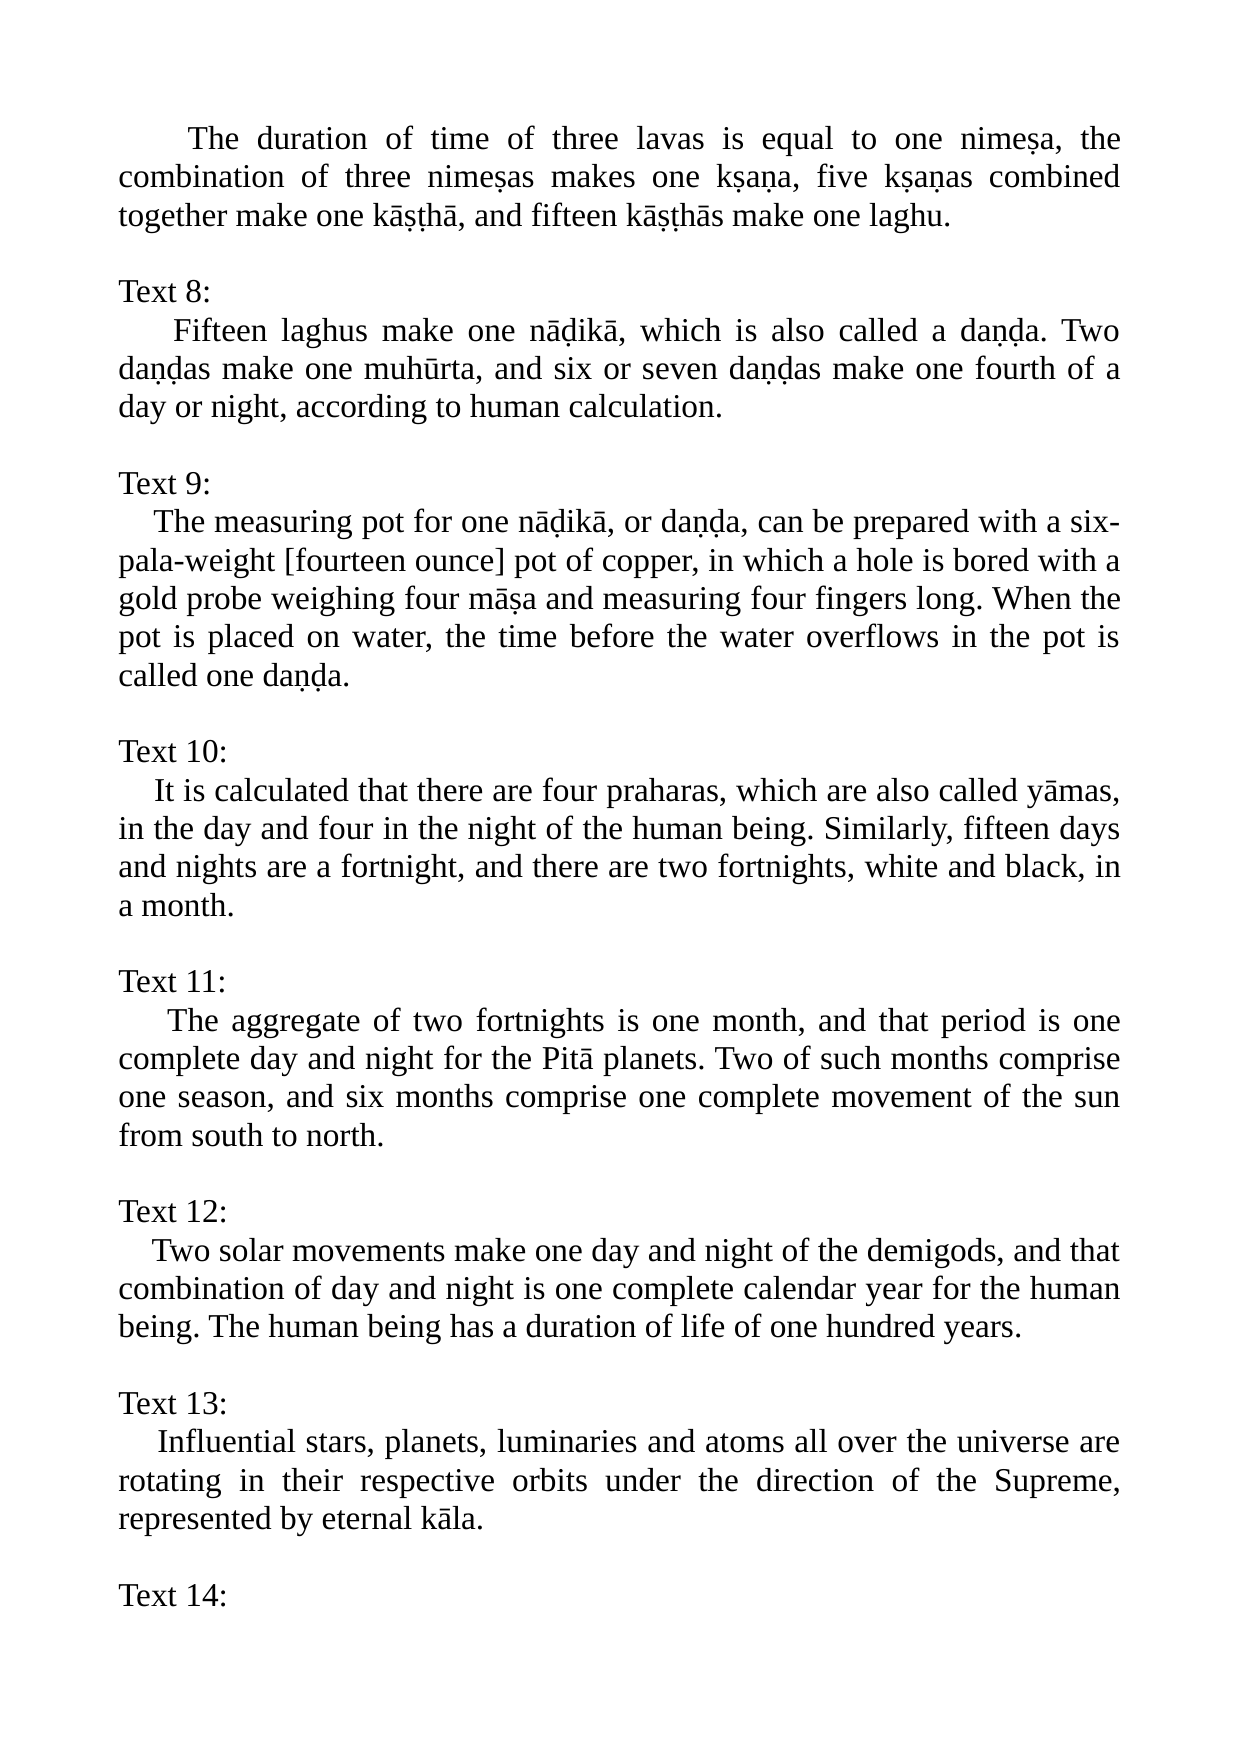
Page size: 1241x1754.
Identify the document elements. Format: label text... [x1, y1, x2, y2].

text Text 13: [118, 1383, 1122, 1421]
text Text 14: [118, 1575, 1122, 1613]
text Text 11: [118, 961, 1122, 1000]
text Two solar movements make one day and night of the demigods, and that combination of day and night is one complete calendar year for the human being. The human being has a duration of life of one hundred years. [118, 1230, 1122, 1345]
text It is calculated that there are four praharas, which are also called yāmas, in the day and four in the night of the human being. Similarly, fifteen days and nights are a fortnight, and there are two fortnights, white and black, in a month. [118, 770, 1122, 923]
text The measuring pot for one nāḍikā, or daṇḍa, can be prepared with a six-pala-weight [fourteen ounce] pot of copper, in which a hole is bored with a gold probe weighing four māṣa and measuring four fingers long. When the pot is placed on water, the time before the water overflows in the pot is called one daṇḍa. [118, 501, 1122, 693]
text Fifteen laghus make one nāḍikā, which is also called a daṇḍa. Two daṇḍas make one muhūrta, and six or seven daṇḍas make one fourth of a day or night, according to human calculation. [118, 310, 1122, 425]
text Text 9: [118, 463, 1122, 501]
text Text 8: [118, 271, 1122, 310]
text The aggregate of two fortnights is one month, and that period is one complete day and night for the Pitā planets. Two of such months comprise one season, and six months comprise one complete movement of the sun from south to north. [118, 1000, 1122, 1153]
text Text 12: [118, 1191, 1122, 1230]
text Influential stars, planets, luminaries and atoms all over the universe are rotating in their respective orbits under the direction of the Supreme, represented by eternal kāla. [118, 1421, 1122, 1536]
text The duration of time of three lavas is equal to one nimeṣa, the combination of three nimeṣas makes one kṣaṇa, five kṣaṇas combined together make one kāṣṭhā, and fifteen kāṣṭhās make one laghu. [118, 118, 1122, 233]
text Text 10: [118, 731, 1122, 770]
